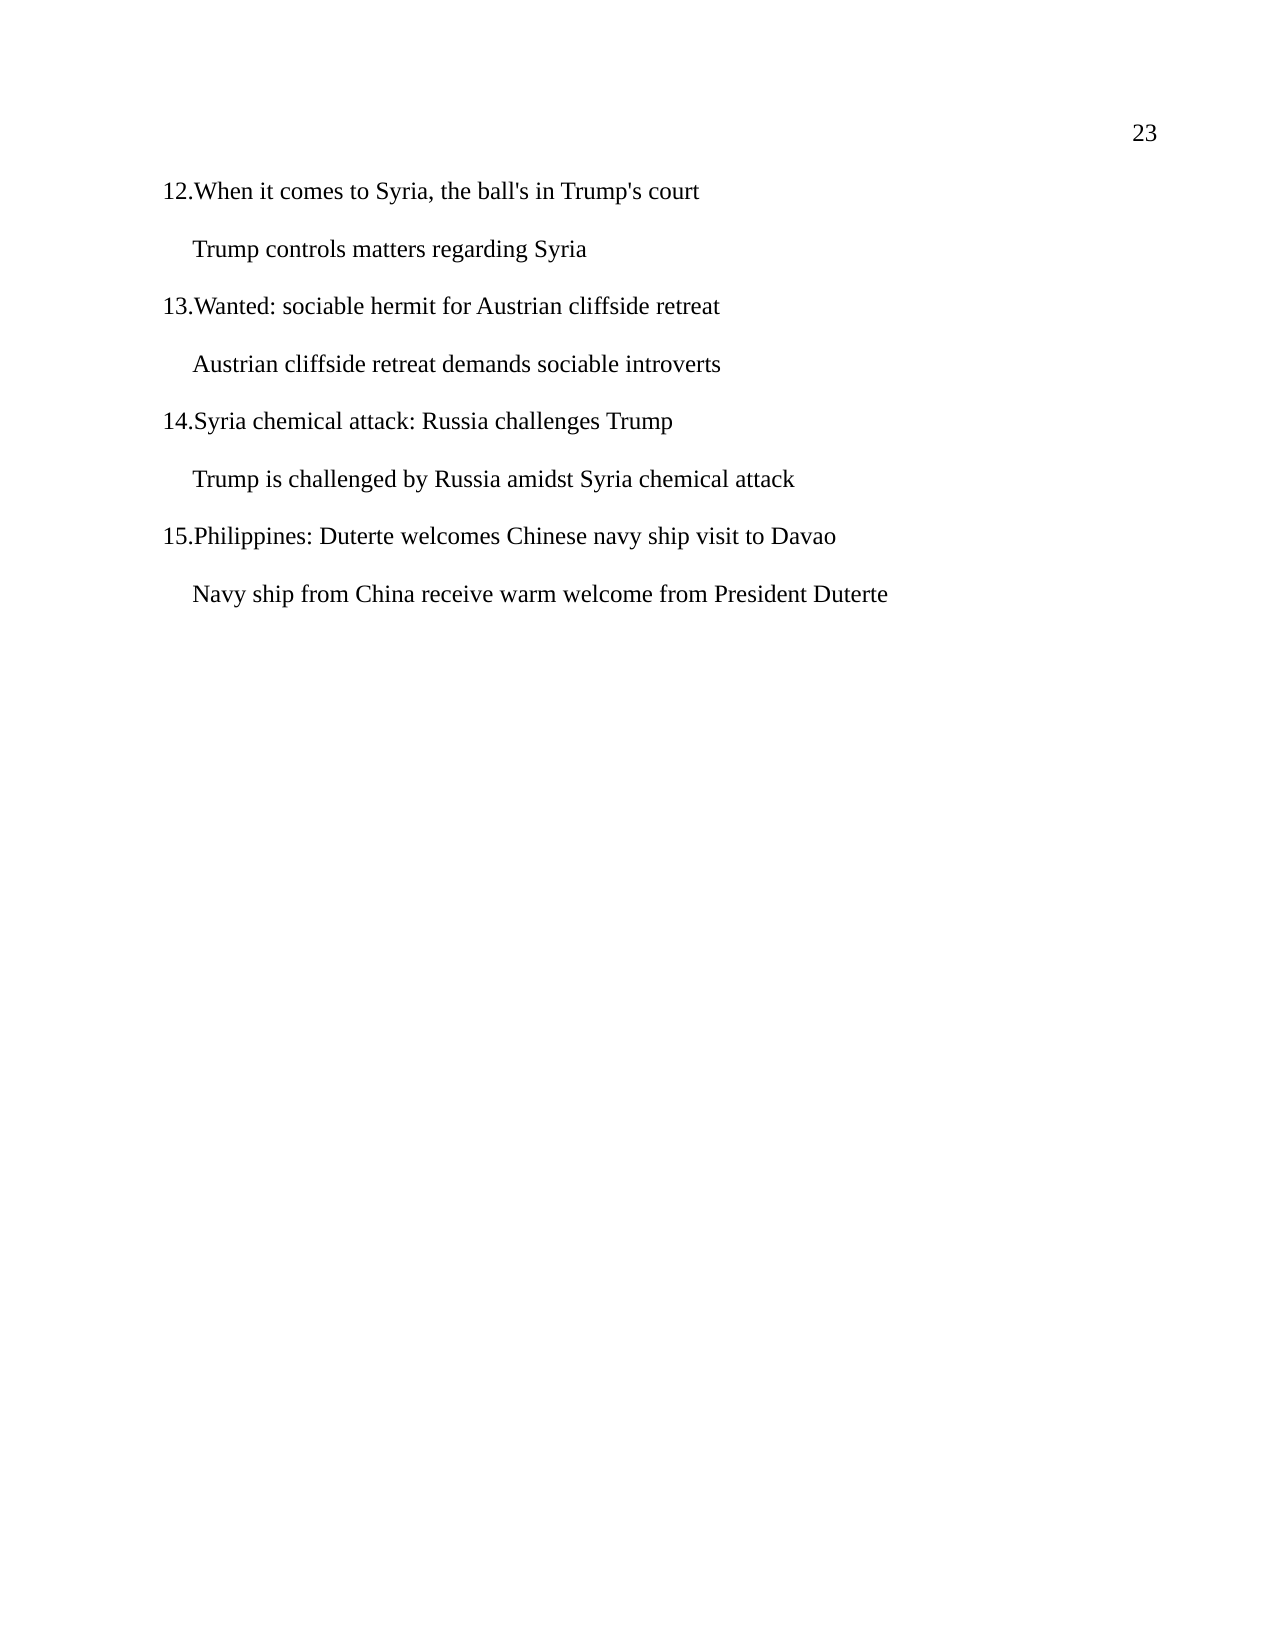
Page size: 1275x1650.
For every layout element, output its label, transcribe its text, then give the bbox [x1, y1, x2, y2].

list Wanted: sociable hermit for Austrian cliffside retreat [162, 291, 1157, 320]
text Navy ship from China receive warm welcome from President Duterte [118, 579, 1157, 608]
list When it comes to Syria, the ball's in Trump's court [162, 176, 1157, 205]
text Trump controls matters regarding Syria [118, 234, 1157, 263]
text Austrian cliffside retreat demands sociable introverts [118, 349, 1157, 378]
list Syria chemical attack: Russia challenges Trump [162, 406, 1157, 435]
text Trump is challenged by Russia amidst Syria chemical attack [118, 464, 1157, 493]
list Philippines: Duterte welcomes Chinese navy ship visit to Davao [162, 521, 1157, 550]
